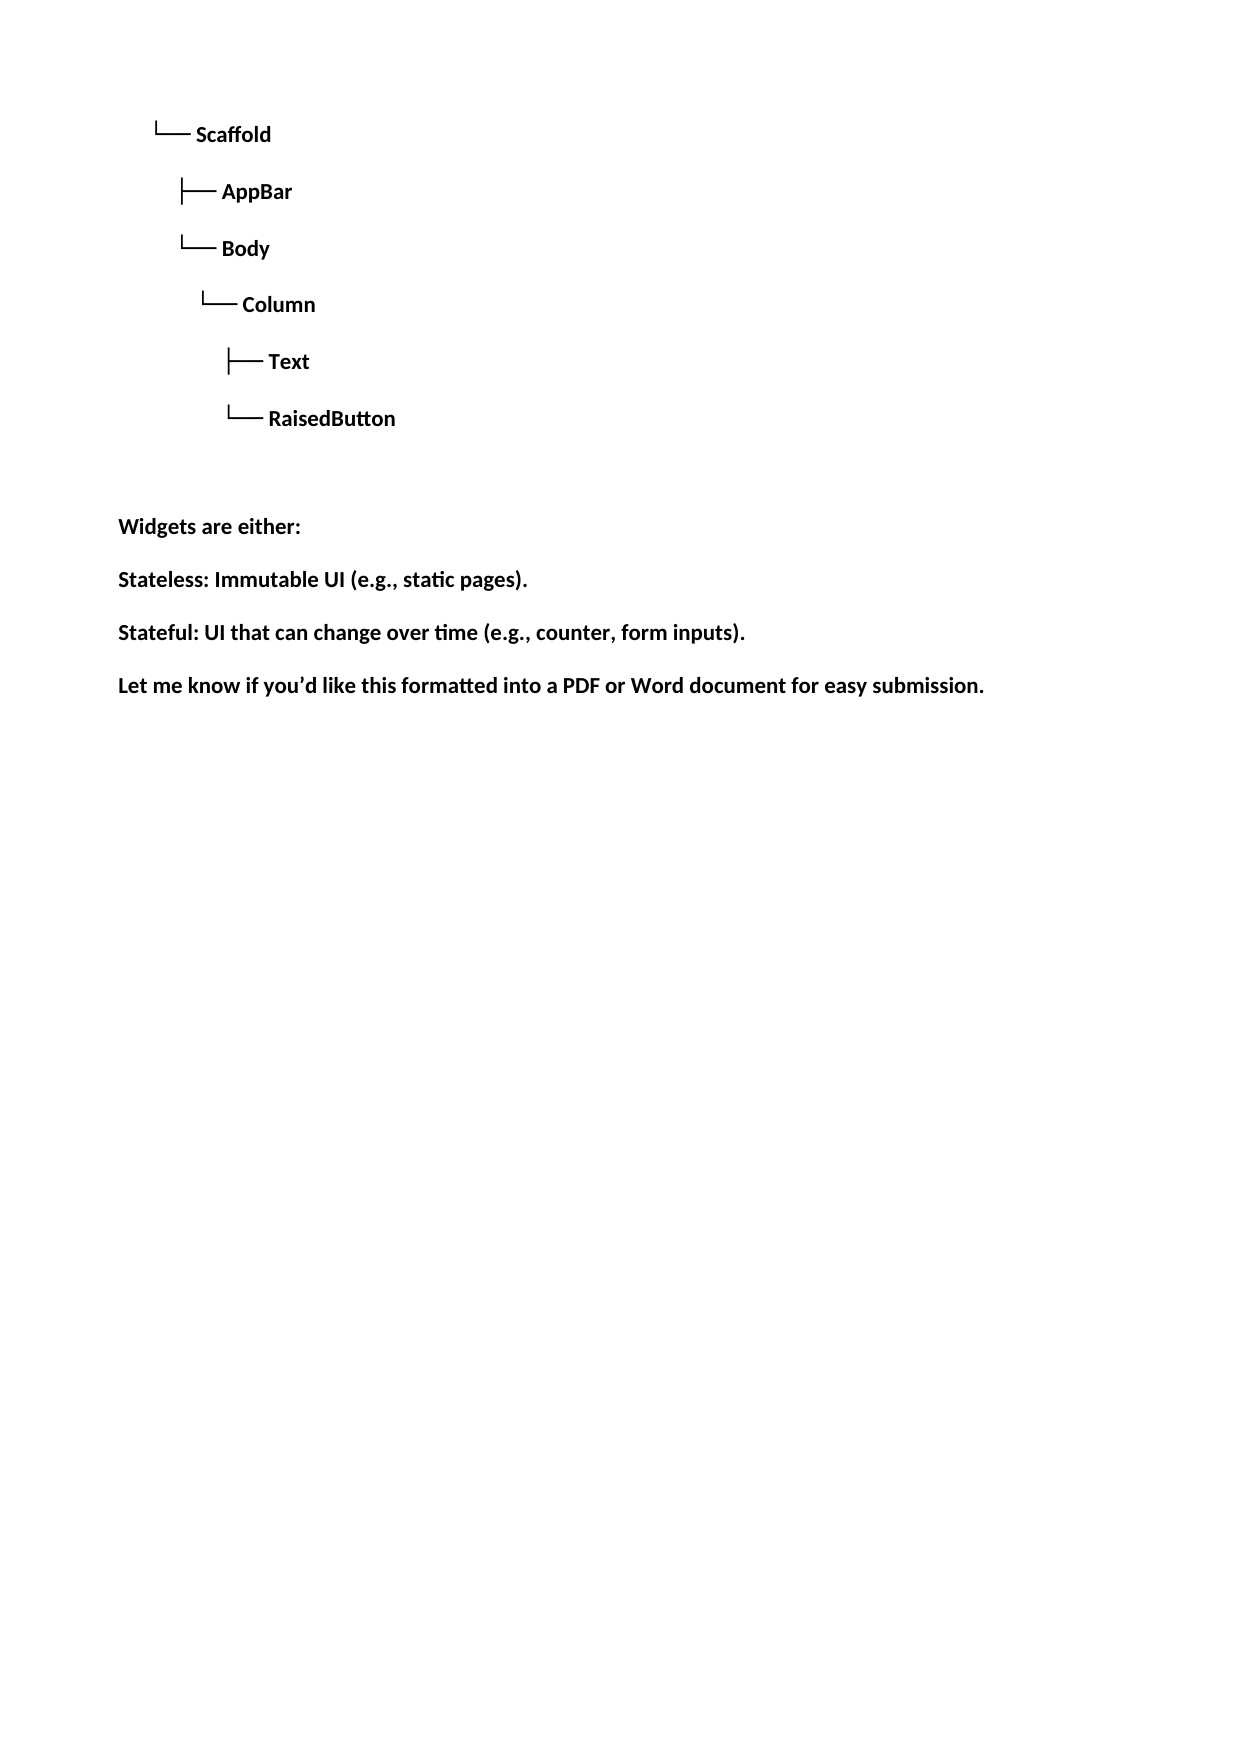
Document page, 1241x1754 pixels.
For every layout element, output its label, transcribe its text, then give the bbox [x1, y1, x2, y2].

text Widgets are either: [118, 512, 1122, 540]
text Let me know if you’d like this formatted into a PDF or Word document for easy submission. [118, 671, 1122, 699]
text ├── Text [118, 345, 1122, 376]
text Stateful: UI that can change over time (e.g., counter, form inputs). [118, 618, 1122, 646]
text └── RaisedButton [118, 402, 1122, 433]
text └── Body [118, 232, 1122, 263]
text └── Column [118, 288, 1122, 320]
text └── Scaffold [118, 118, 1122, 149]
text ├── AppBar [118, 175, 1122, 206]
text Stateless: Immutable UI (e.g., static pages). [118, 565, 1122, 593]
